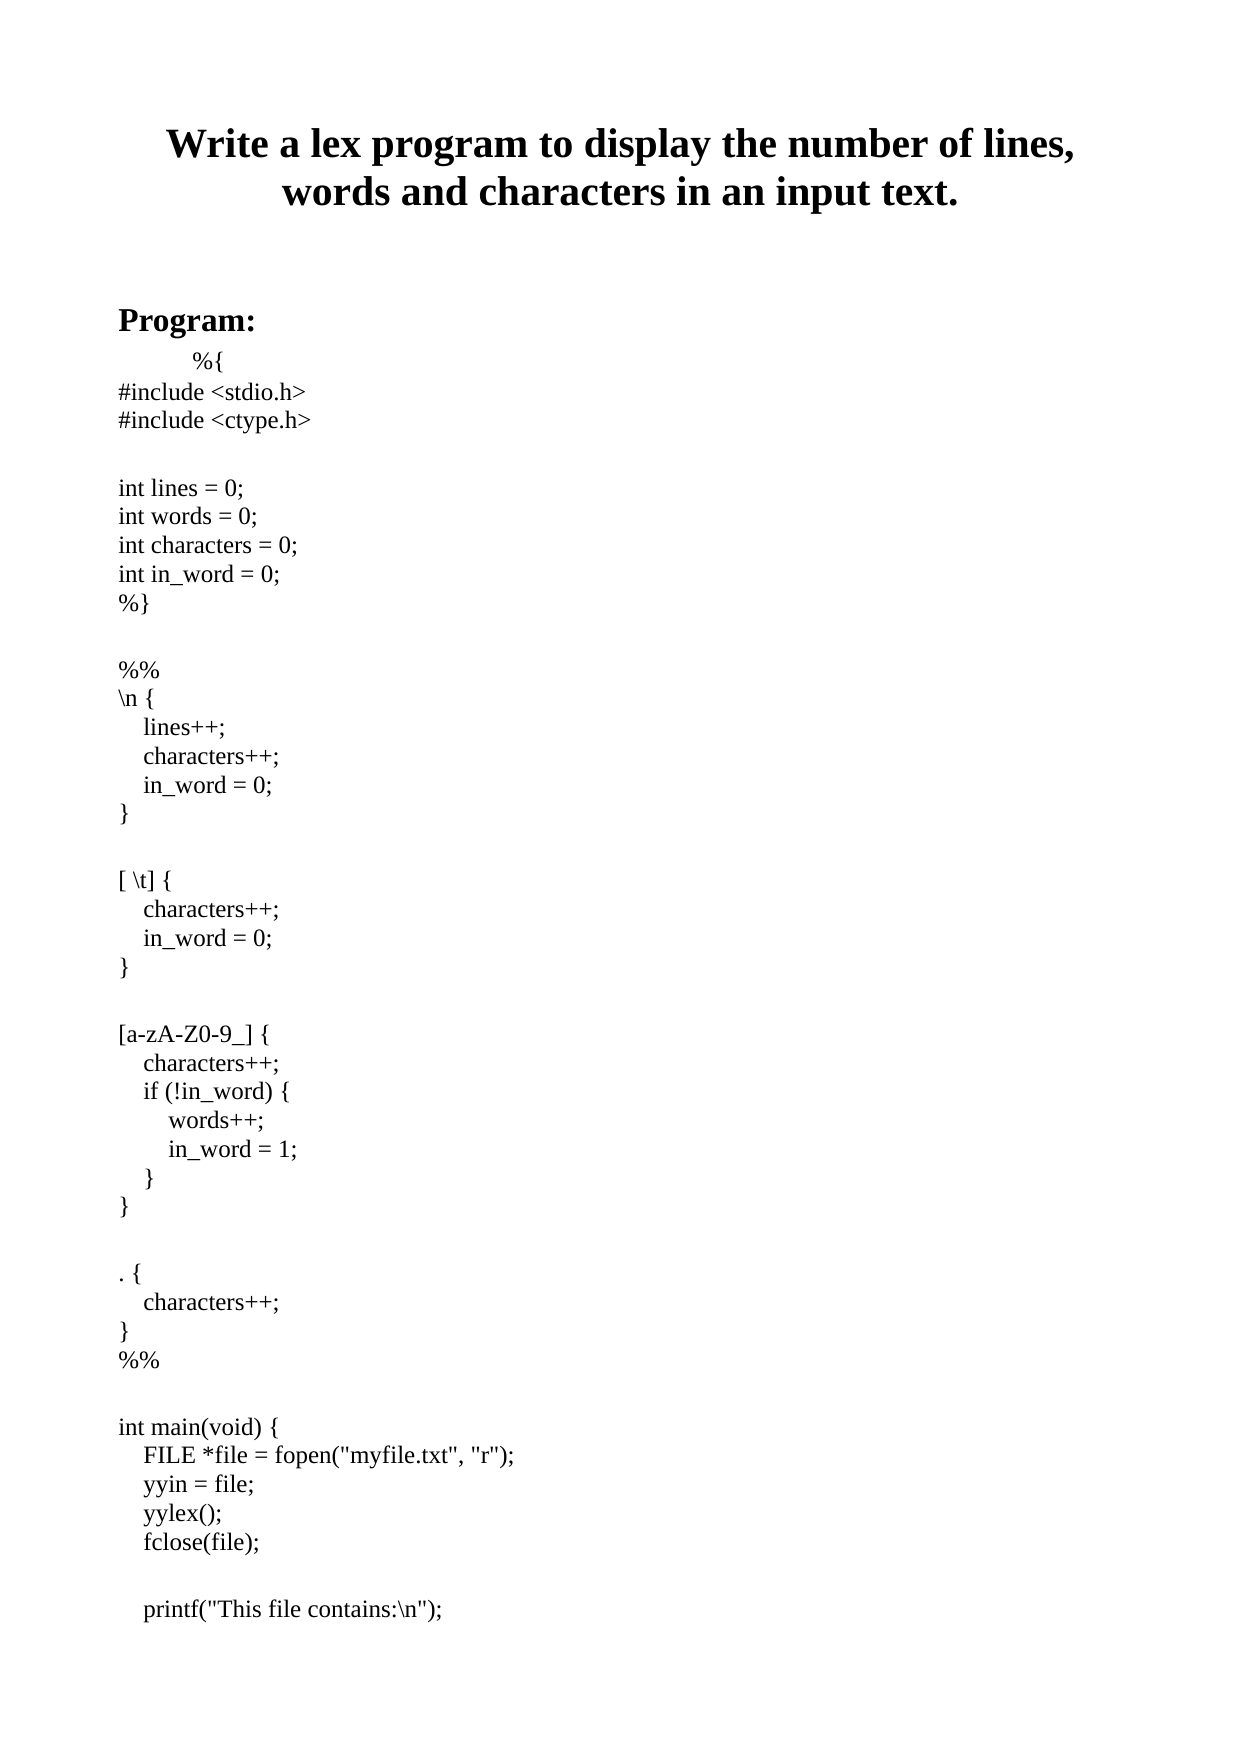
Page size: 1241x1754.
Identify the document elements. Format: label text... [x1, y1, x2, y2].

text int words = 0; [118, 501, 1122, 530]
text int main(void) { [118, 1412, 1122, 1441]
text } [118, 1163, 1122, 1191]
text #include <ctype.h> [118, 406, 1122, 434]
text #include <stdio.h> [118, 377, 1122, 406]
text } [118, 1191, 1122, 1220]
text in_word = 1; [118, 1134, 1122, 1163]
text characters++; [118, 894, 1122, 923]
text characters++; [118, 1048, 1122, 1076]
text int characters = 0; [118, 530, 1122, 559]
text int in_word = 0; [118, 559, 1122, 588]
text [a-zA-Z0-9_] { [118, 1019, 1122, 1048]
text characters++; [118, 1287, 1122, 1316]
text in_word = 0; [118, 770, 1122, 798]
text . { [118, 1258, 1122, 1287]
text words++; [118, 1105, 1122, 1134]
text \n { [118, 683, 1122, 712]
text %% [118, 1345, 1122, 1373]
text } [118, 952, 1122, 981]
text Program: [118, 300, 1122, 338]
text int lines = 0; [118, 473, 1122, 501]
text yylex(); [118, 1498, 1122, 1527]
text printf("This file contains:\n"); [118, 1594, 1122, 1623]
text %% [118, 655, 1122, 683]
text if (!in_word) { [118, 1076, 1122, 1105]
text lines++; [118, 712, 1122, 741]
text yyin = file; [118, 1469, 1122, 1498]
text fclose(file); [118, 1527, 1122, 1556]
text } [118, 798, 1122, 827]
text characters++; [118, 741, 1122, 770]
text %{ [118, 338, 1122, 377]
text [ \t] { [118, 866, 1122, 894]
text } [118, 1316, 1122, 1345]
text FILE *file = fopen("myfile.txt", "r"); [118, 1441, 1122, 1469]
text in_word = 0; [118, 923, 1122, 952]
text %} [118, 588, 1122, 616]
text Write a lex program to display the number of lines, words and characters in an input text. [118, 118, 1122, 214]
